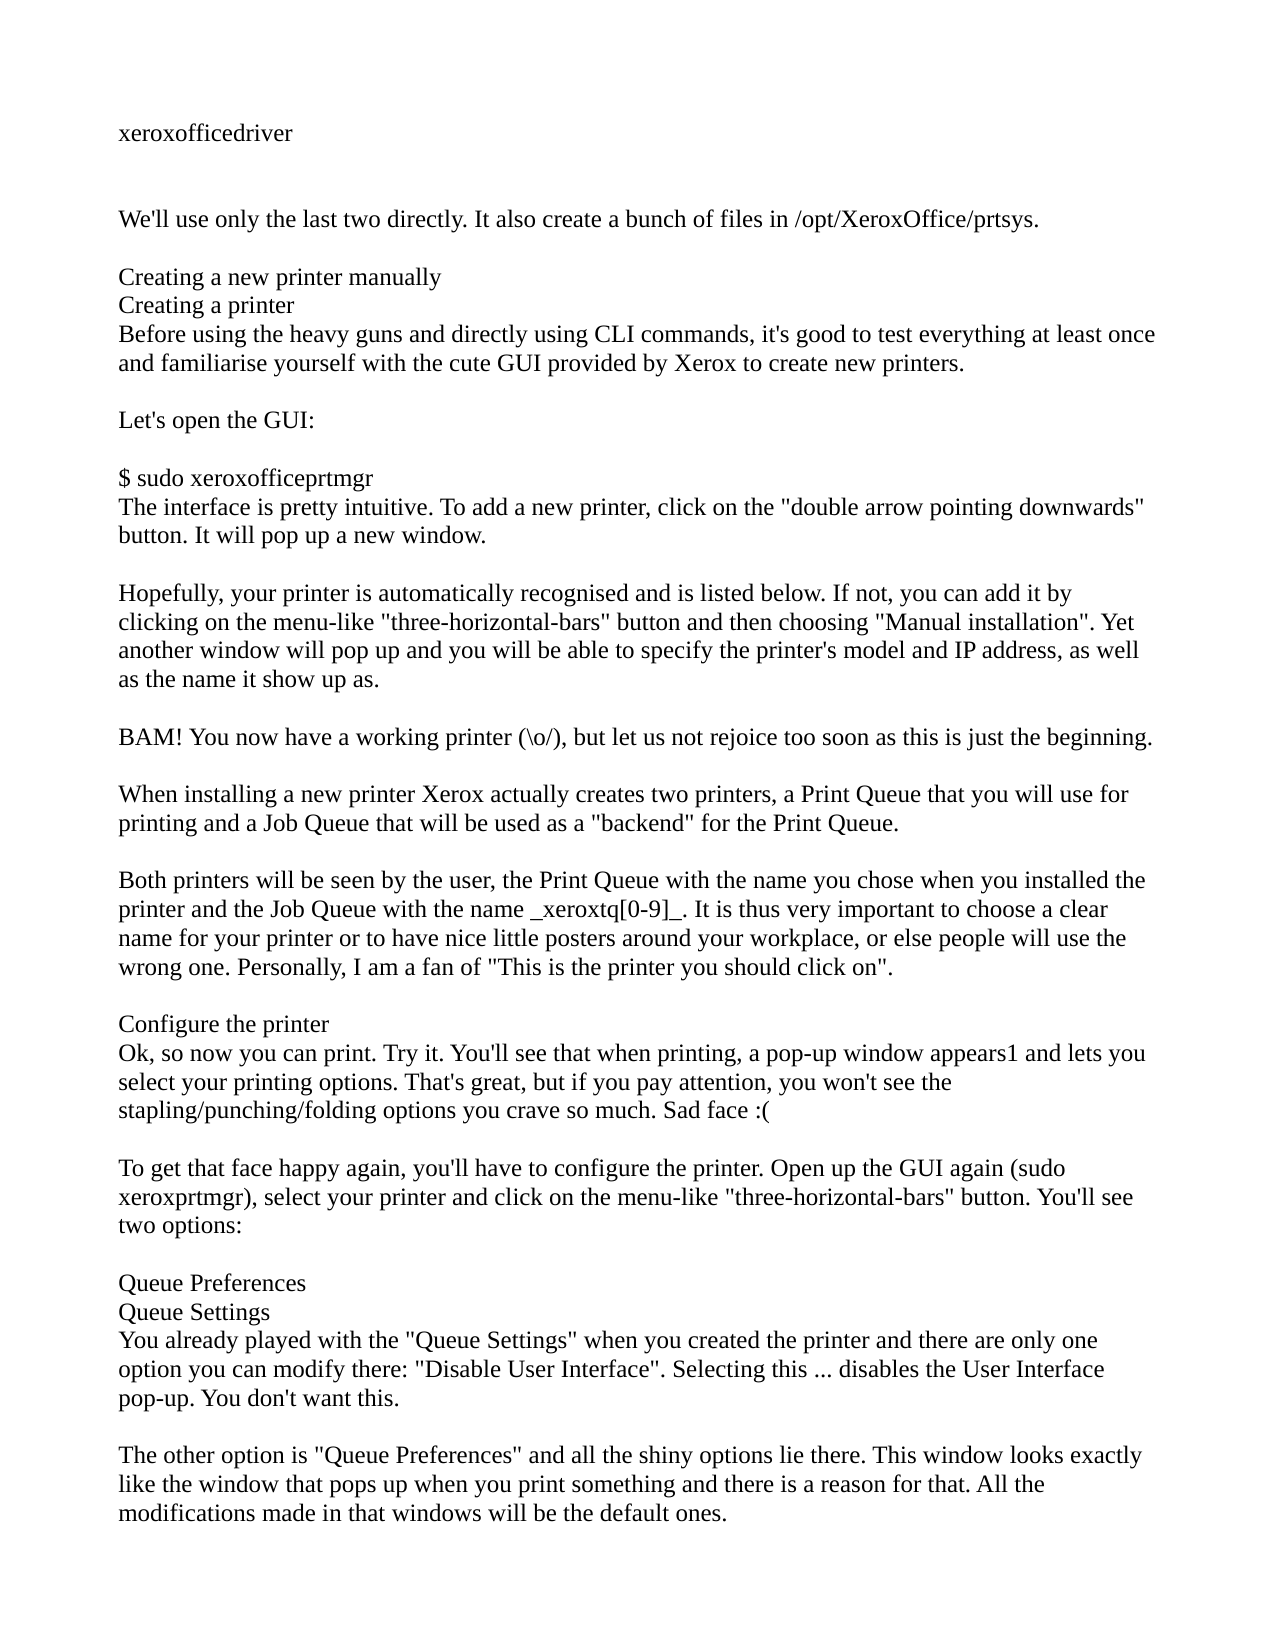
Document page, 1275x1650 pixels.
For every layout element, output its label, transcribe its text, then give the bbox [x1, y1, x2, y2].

text Configure the printer [118, 1009, 1157, 1038]
text Creating a printer [118, 291, 1157, 319]
text Before using the heavy guns and directly using CLI commands, it's good to test everything at least once and familiarise yourself with the cute GUI provided by Xerox to create new printers. [118, 319, 1157, 377]
text You already played with the "Queue Settings" when you created the printer and there are only one option you can modify there: "Disable User Interface". Selecting this ... disables the User Interface pop-up. You don't want this. [118, 1326, 1157, 1412]
text Hopefully, your printer is automatically recognised and is listed below. If not, you can add it by clicking on the menu-like "three-horizontal-bars" button and then choosing "Manual installation". Yet another window will pop up and you will be able to specify the printer's model and IP address, as well as the name it show up as. [118, 578, 1157, 693]
text The other option is "Queue Preferences" and all the shiny options lie there. This window looks exactly like the window that pops up when you print something and there is a reason for that. All the modifications made in that windows will be the default ones. [118, 1441, 1157, 1527]
text xeroxofficedriver [118, 118, 1157, 147]
text When installing a new printer Xerox actually creates two printers, a Print Queue that you will use for printing and a Job Queue that will be used as a "backend" for the Print Queue. [118, 779, 1157, 837]
text Ok, so now you can print. Try it. You'll see that when printing, a pop-up window appears1 and lets you select your printing options. That's great, but if you pay attention, you won't see the stapling/punching/folding options you crave so much. Sad face :( [118, 1038, 1157, 1124]
text Queue Settings [118, 1297, 1157, 1326]
text Queue Preferences [118, 1268, 1157, 1297]
text $ sudo xeroxofficeprtmgr [118, 463, 1157, 492]
text We'll use only the last two directly. It also create a bunch of files in /opt/XeroxOffice/prtsys. [118, 204, 1157, 233]
text BAM! You now have a working printer (\o/), but let us not rejoice too soon as this is just the beginning. [118, 722, 1157, 751]
text Creating a new printer manually [118, 262, 1157, 291]
text Both printers will be seen by the user, the Print Queue with the name you chose when you installed the printer and the Job Queue with the name _xeroxtq[0-9]_. It is thus very important to choose a clear name for your printer or to have nice little posters around your workplace, or else people will use the wrong one. Personally, I am a fan of "This is the printer you should click on". [118, 866, 1157, 981]
text To get that face happy again, you'll have to configure the printer. Open up the GUI again (sudo xeroxprtmgr), select your printer and click on the menu-like "three-horizontal-bars" button. You'll see two options: [118, 1153, 1157, 1239]
text Let's open the GUI: [118, 406, 1157, 434]
text The interface is pretty intuitive. To add a new printer, click on the "double arrow pointing downwards" button. It will pop up a new window. [118, 492, 1157, 549]
